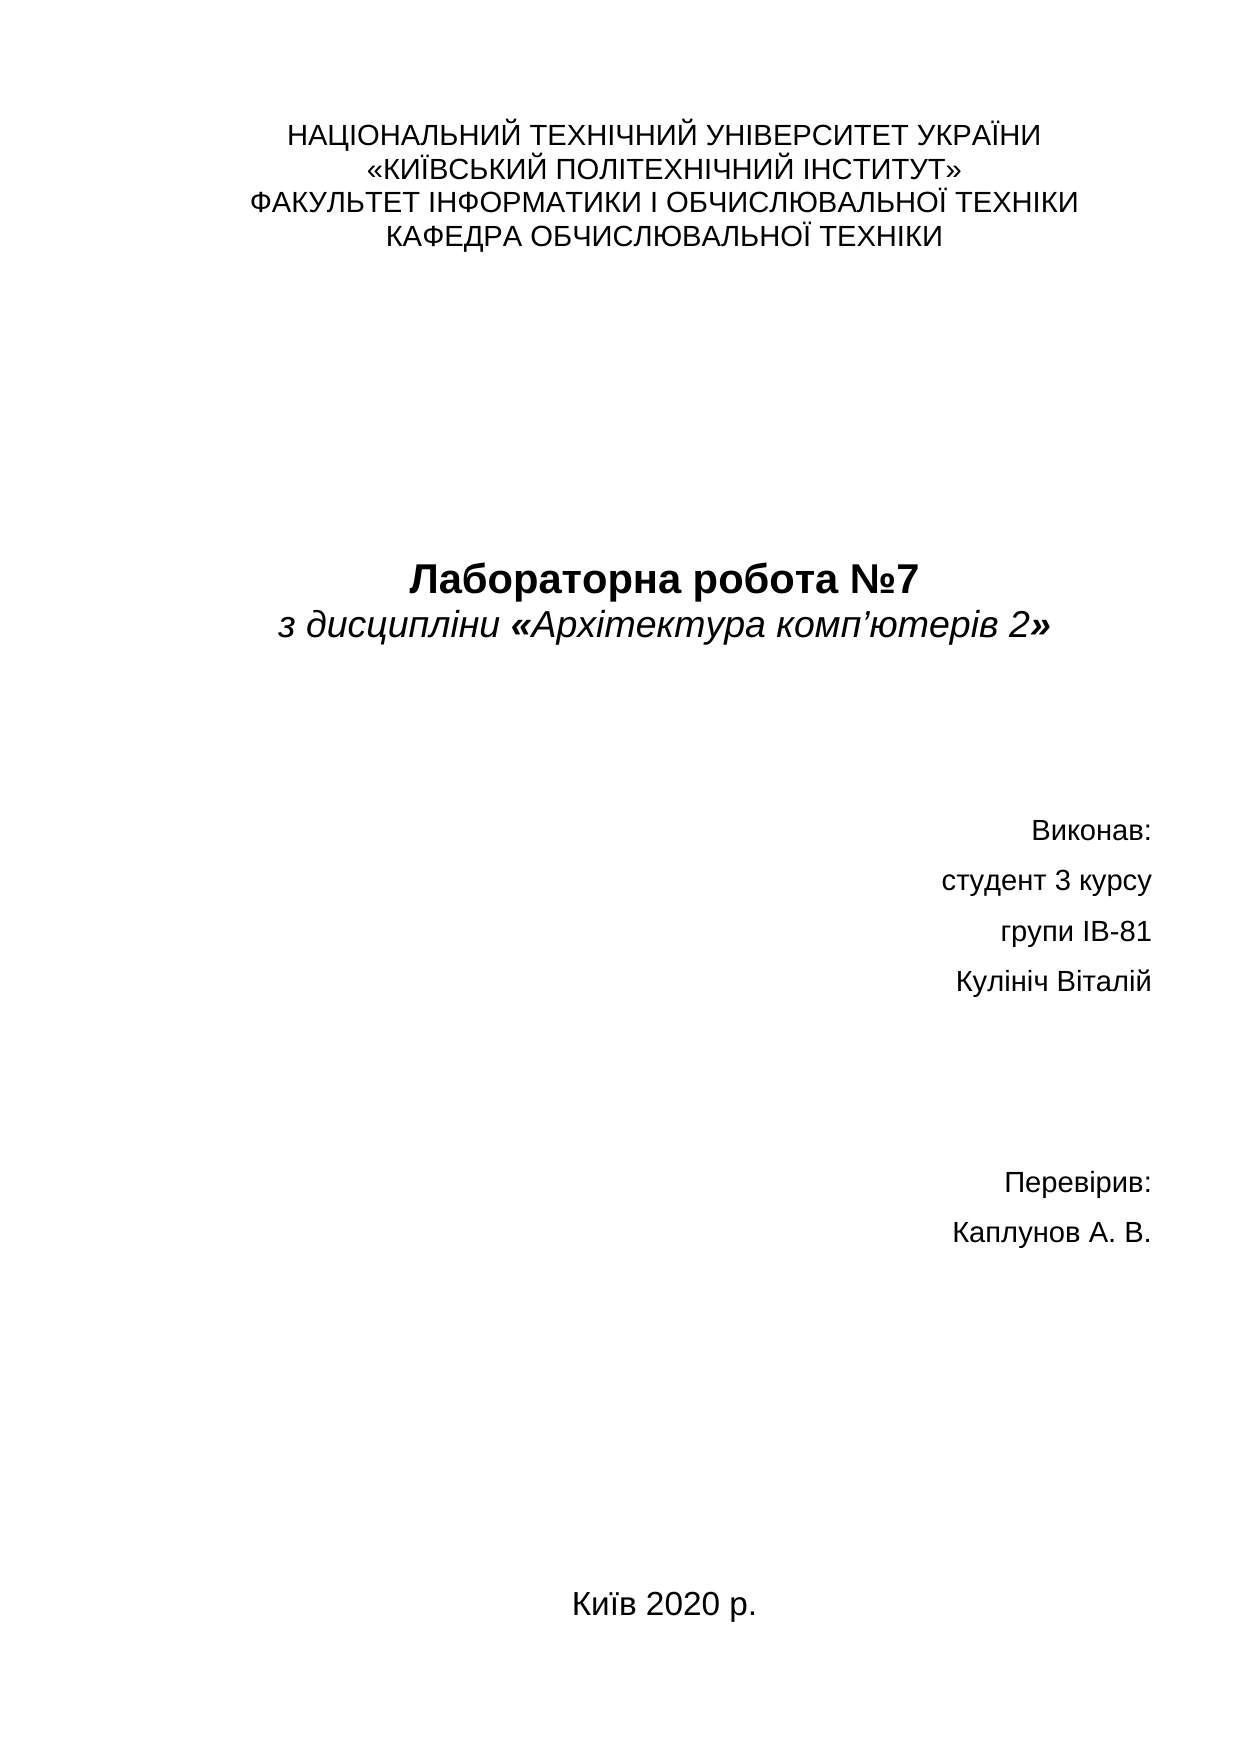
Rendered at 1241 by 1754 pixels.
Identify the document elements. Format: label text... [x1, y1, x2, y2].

text Каплунов А. В. [177, 1215, 1152, 1249]
text Виконав: [177, 813, 1152, 846]
text «КИЇВСЬКИЙ ПОЛІТЕХНІЧНИЙ ІНСТИТУТ» [177, 152, 1152, 185]
text Київ 2020 р. [177, 1584, 1152, 1623]
text ФАКУЛЬТЕТ ІНФОРМАТИКИ І ОБЧИСЛЮВАЛЬНОЇ ТЕХНІКИ [177, 185, 1152, 219]
text Перевірив: [177, 1165, 1152, 1199]
text НАЦІОНАЛЬНИЙ ТЕХНІЧНИЙ УНІВЕРСИТЕТ УКРАЇНИ [177, 118, 1152, 152]
text Кулініч Віталій [177, 964, 1152, 997]
text КАФЕДРА ОБЧИСЛЮВАЛЬНОЇ ТЕХНІКИ [177, 219, 1152, 252]
text Лабораторна робота №7 [177, 554, 1152, 602]
text групи ІВ-81 [177, 913, 1152, 947]
text студент 3 курсу [177, 863, 1152, 897]
text з дисципліни «Архітектура комп’ютерів 2» [177, 602, 1152, 645]
